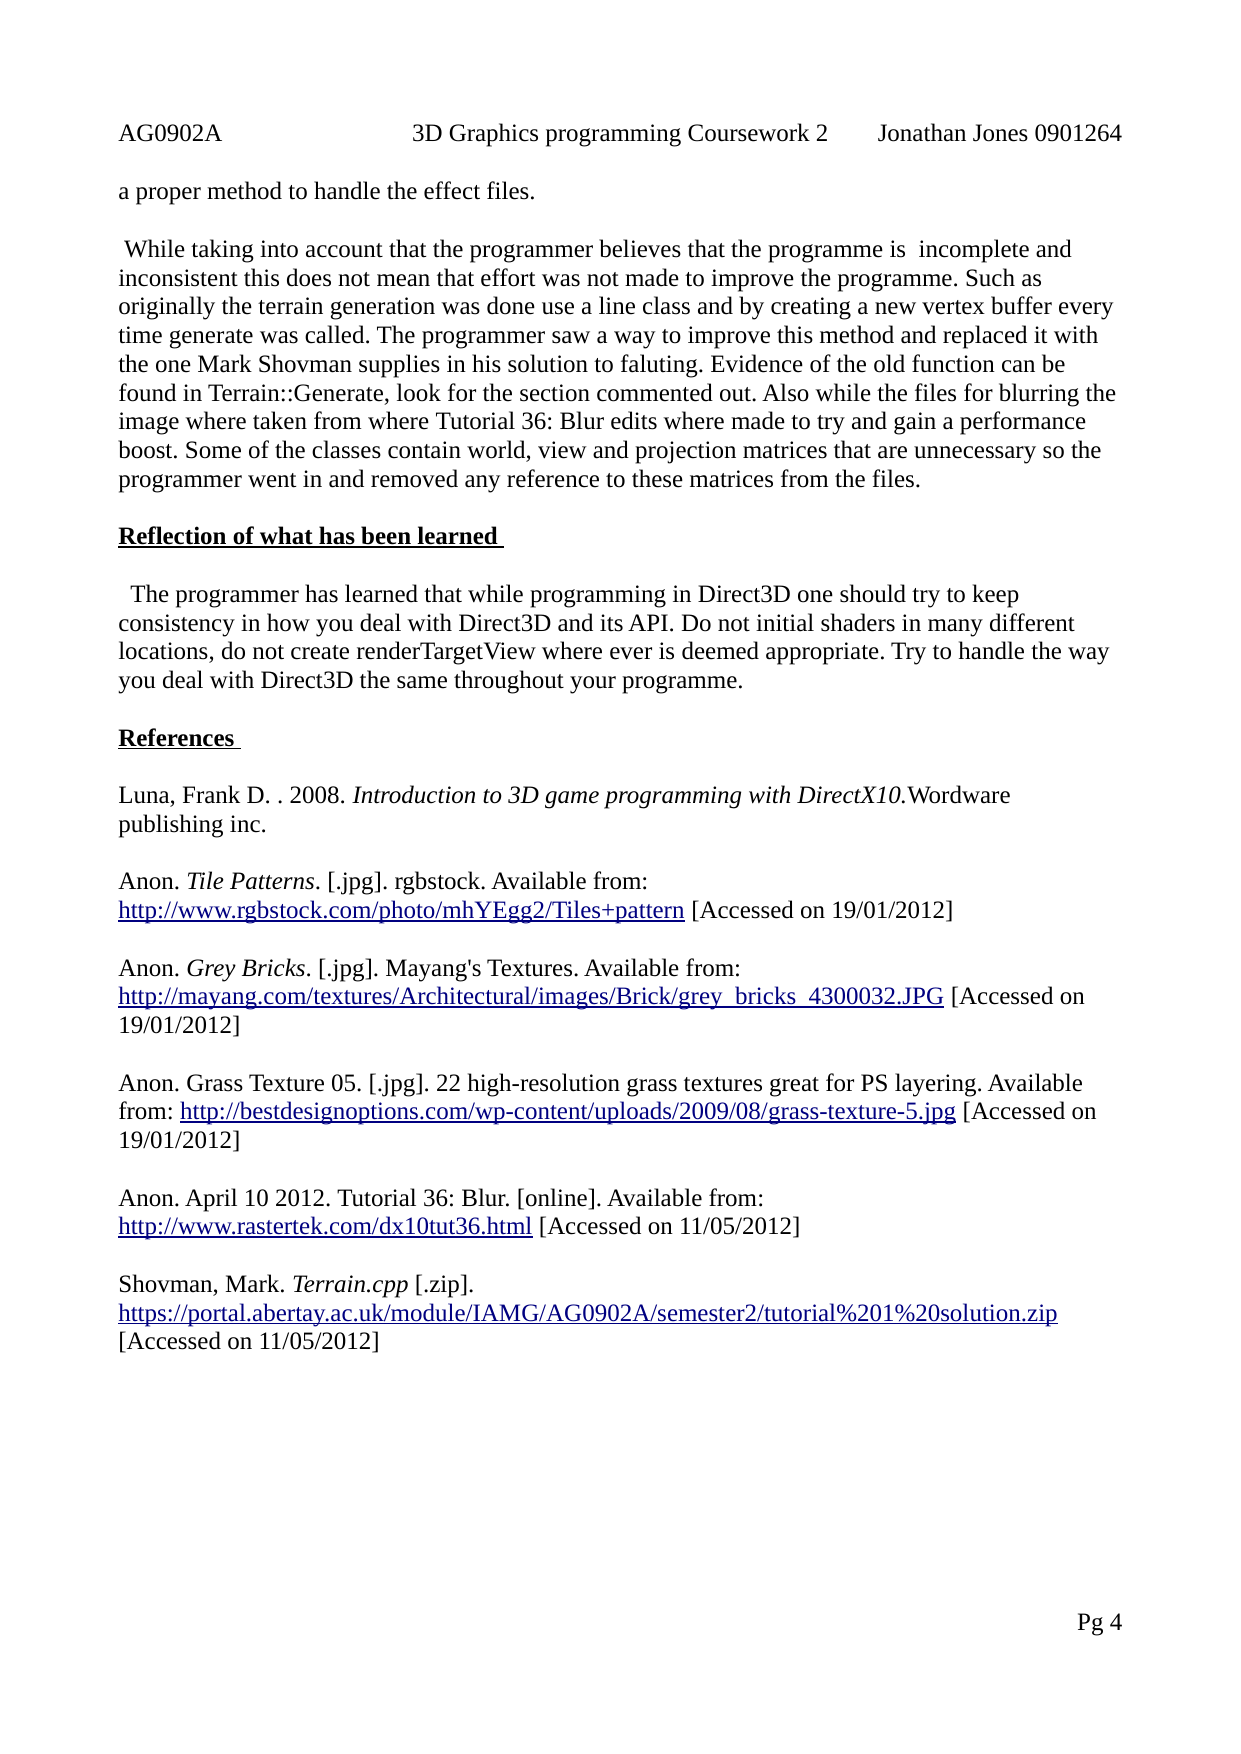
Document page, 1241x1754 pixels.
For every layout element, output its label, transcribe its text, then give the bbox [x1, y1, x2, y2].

text References [118, 723, 1122, 751]
text Luna, Frank D. . 2008. Introduction to 3D game programming with DirectX10.Wordware publishing inc. [118, 780, 1122, 838]
text Anon. Grey Bricks. [.jpg]. Mayang's Textures. Available from: http://mayang.com/textures/Architectural/images/Brick/grey_bricks_4300032.JPG [Accessed on 19/01/2012] [118, 953, 1122, 1039]
text a proper method to handle the effect files. [118, 176, 1122, 205]
text While taking into account that the programmer believes that the programme is incomplete and inconsistent this does not mean that effort was not made to improve the programme. Such as originally the terrain generation was done use a line class and by creating a new vertex buffer every time generate was called. The programmer saw a way to improve this method and replaced it with the one Mark Shovman supplies in his solution to faluting. Evidence of the old function can be found in Terrain::Generate, look for the section commented out. Also while the files for blurring the image where taken from where Tutorial 36: Blur edits where made to try and gain a performance boost. Some of the classes contain world, view and projection matrices that are unnecessary so the programmer went in and removed any reference to these matrices from the files. [118, 234, 1122, 493]
text Anon. Grass Texture 05. [.jpg]. 22 high-resolution grass textures great for PS layering. Available from: http://bestdesignoptions.com/wp-content/uploads/2009/08/grass-texture-5.jpg [Accessed on 19/01/2012] [118, 1068, 1122, 1154]
text Anon. Tile Patterns. [.jpg]. rgbstock. Available from: http://www.rgbstock.com/photo/mhYEgg2/Tiles+pattern [Accessed on 19/01/2012] [118, 866, 1122, 924]
text The programmer has learned that while programming in Direct3D one should try to keep consistency in how you deal with Direct3D and its API. Do not initial shaders in many different locations, do not create renderTargetView where ever is deemed appropriate. Try to handle the way you deal with Direct3D the same throughout your programme. [118, 579, 1122, 694]
text Shovman, Mark. Terrain.cpp [.zip]. https://portal.abertay.ac.uk/module/IAMG/AG0902A/semester2/tutorial%201%20solution.zip [Accessed on 11/05/2012] [118, 1269, 1122, 1355]
text Anon. April 10 2012. Tutorial 36: Blur. [online]. Available from: http://www.rastertek.com/dx10tut36.html [Accessed on 11/05/2012] [118, 1183, 1122, 1240]
text Reflection of what has been learned [118, 521, 1122, 550]
